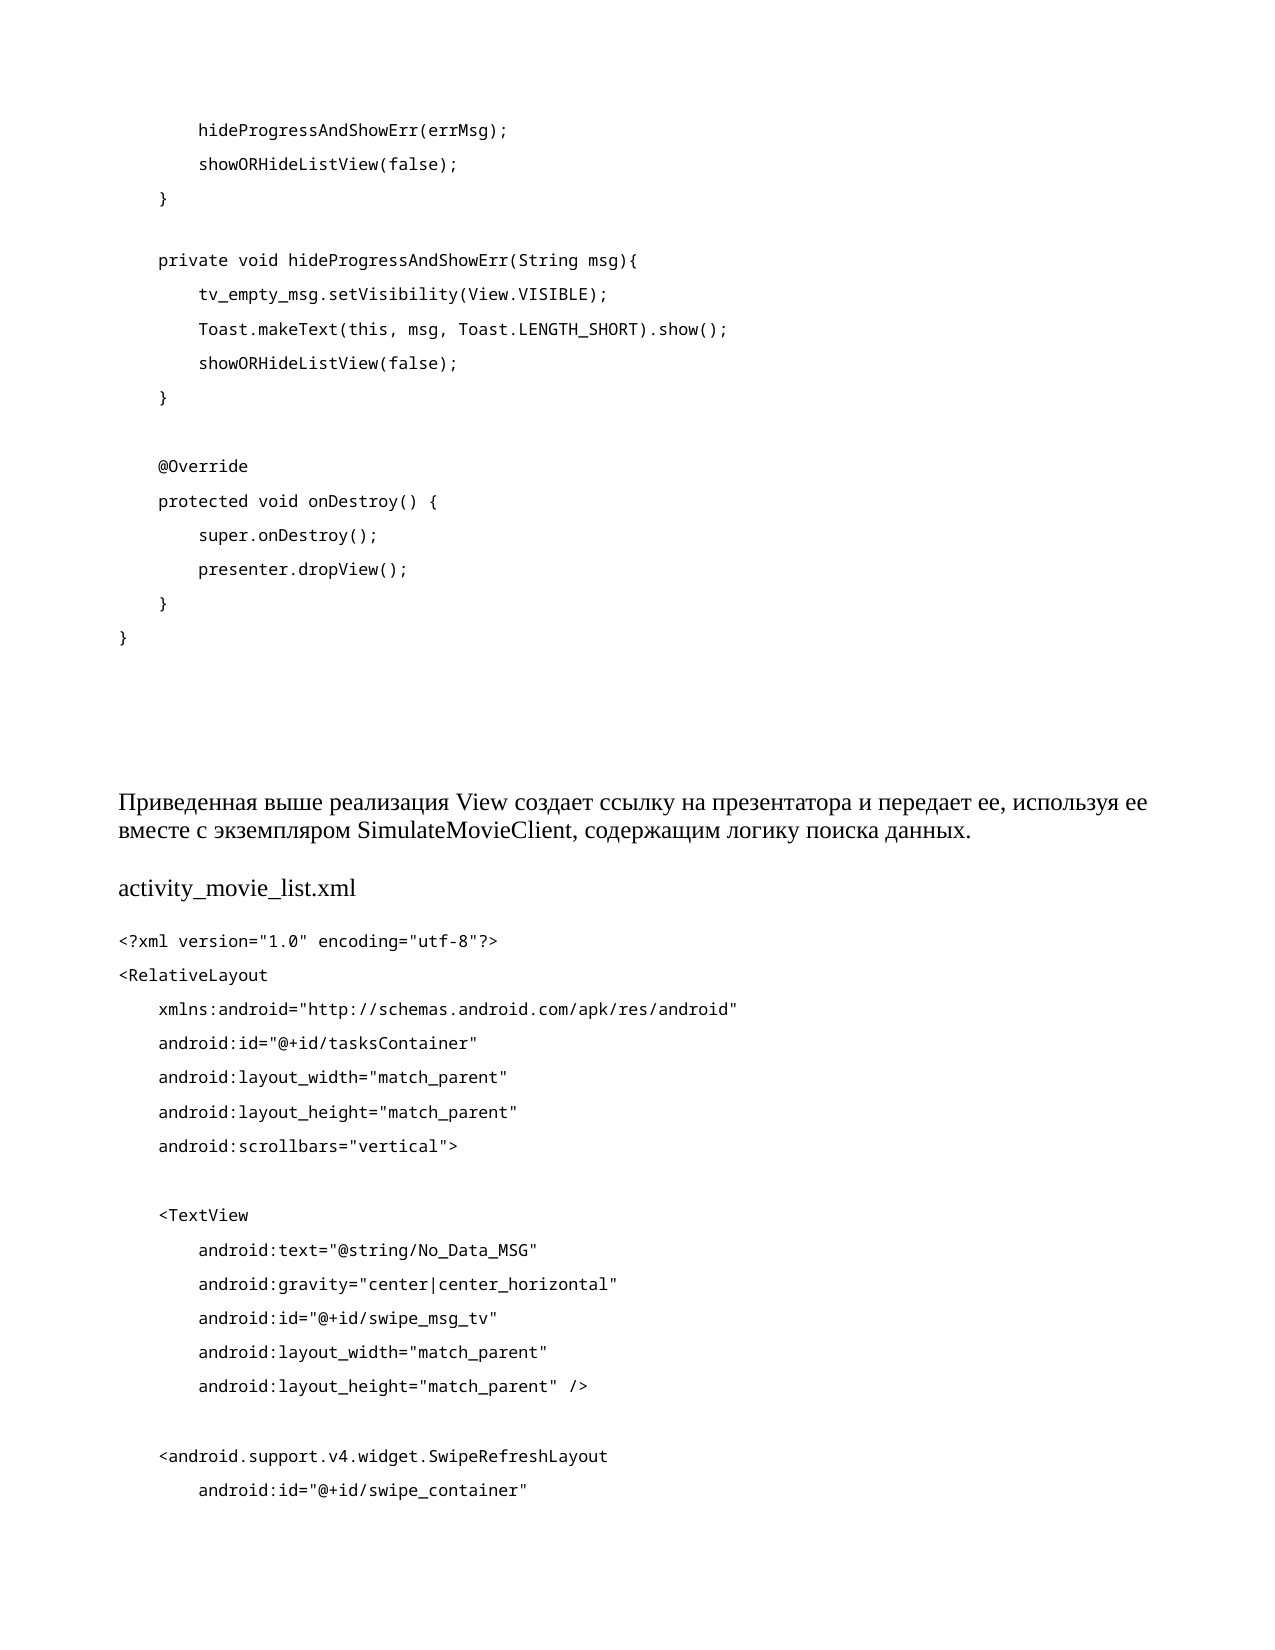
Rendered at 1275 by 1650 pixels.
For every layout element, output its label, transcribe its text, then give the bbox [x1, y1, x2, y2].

text super.onDestroy(); [118, 523, 1157, 546]
text android:scrollbars="vertical"> [118, 1134, 1157, 1157]
text presenter.dropView(); [118, 558, 1157, 580]
text } [118, 592, 1157, 614]
text <TextView [118, 1204, 1157, 1227]
text android:id="@+id/swipe_msg_tv" [118, 1307, 1157, 1329]
text android:id="@+id/swipe_container" [118, 1479, 1157, 1501]
text } [118, 386, 1157, 408]
text activity_movie_list.xml [118, 873, 1157, 901]
text @Override [118, 455, 1157, 478]
text android:layout_height="match_parent" [118, 1100, 1157, 1123]
text protected void onDestroy() { [118, 489, 1157, 512]
text android:layout_width="match_parent" [118, 1066, 1157, 1089]
text private void hideProgressAndShowErr(String msg){ [118, 249, 1157, 272]
text android:text="@string/No_Data_MSG" [118, 1238, 1157, 1261]
text <android.support.v4.widget.SwipeRefreshLayout [118, 1444, 1157, 1467]
text Приведенная выше реализация View создает ссылку на презентатора и передает ее, используя ее вместе с экземпляром SimulateMovieClient, содержащим логику поиска данных. [118, 787, 1157, 844]
text android:layout_height="match_parent" /> [118, 1375, 1157, 1398]
text xmlns:android="http://schemas.android.com/apk/res/android" [118, 998, 1157, 1021]
text } [118, 186, 1157, 209]
text tv_empty_msg.setVisibility(View.VISIBLE); [118, 283, 1157, 306]
text showORHideListView(false); [118, 152, 1157, 175]
text android:gravity="center|center_horizontal" [118, 1272, 1157, 1295]
text showORHideListView(false); [118, 351, 1157, 374]
text android:id="@+id/tasksContainer" [118, 1032, 1157, 1055]
text hideProgressAndShowErr(errMsg); [118, 118, 1157, 141]
text <?xml version="1.0" encoding="utf-8"?> [118, 930, 1157, 952]
text } [118, 626, 1157, 649]
text <RelativeLayout [118, 964, 1157, 986]
text Toast.makeText(this, msg, Toast.LENGTH_SHORT).show(); [118, 317, 1157, 340]
text android:layout_width="match_parent" [118, 1341, 1157, 1363]
